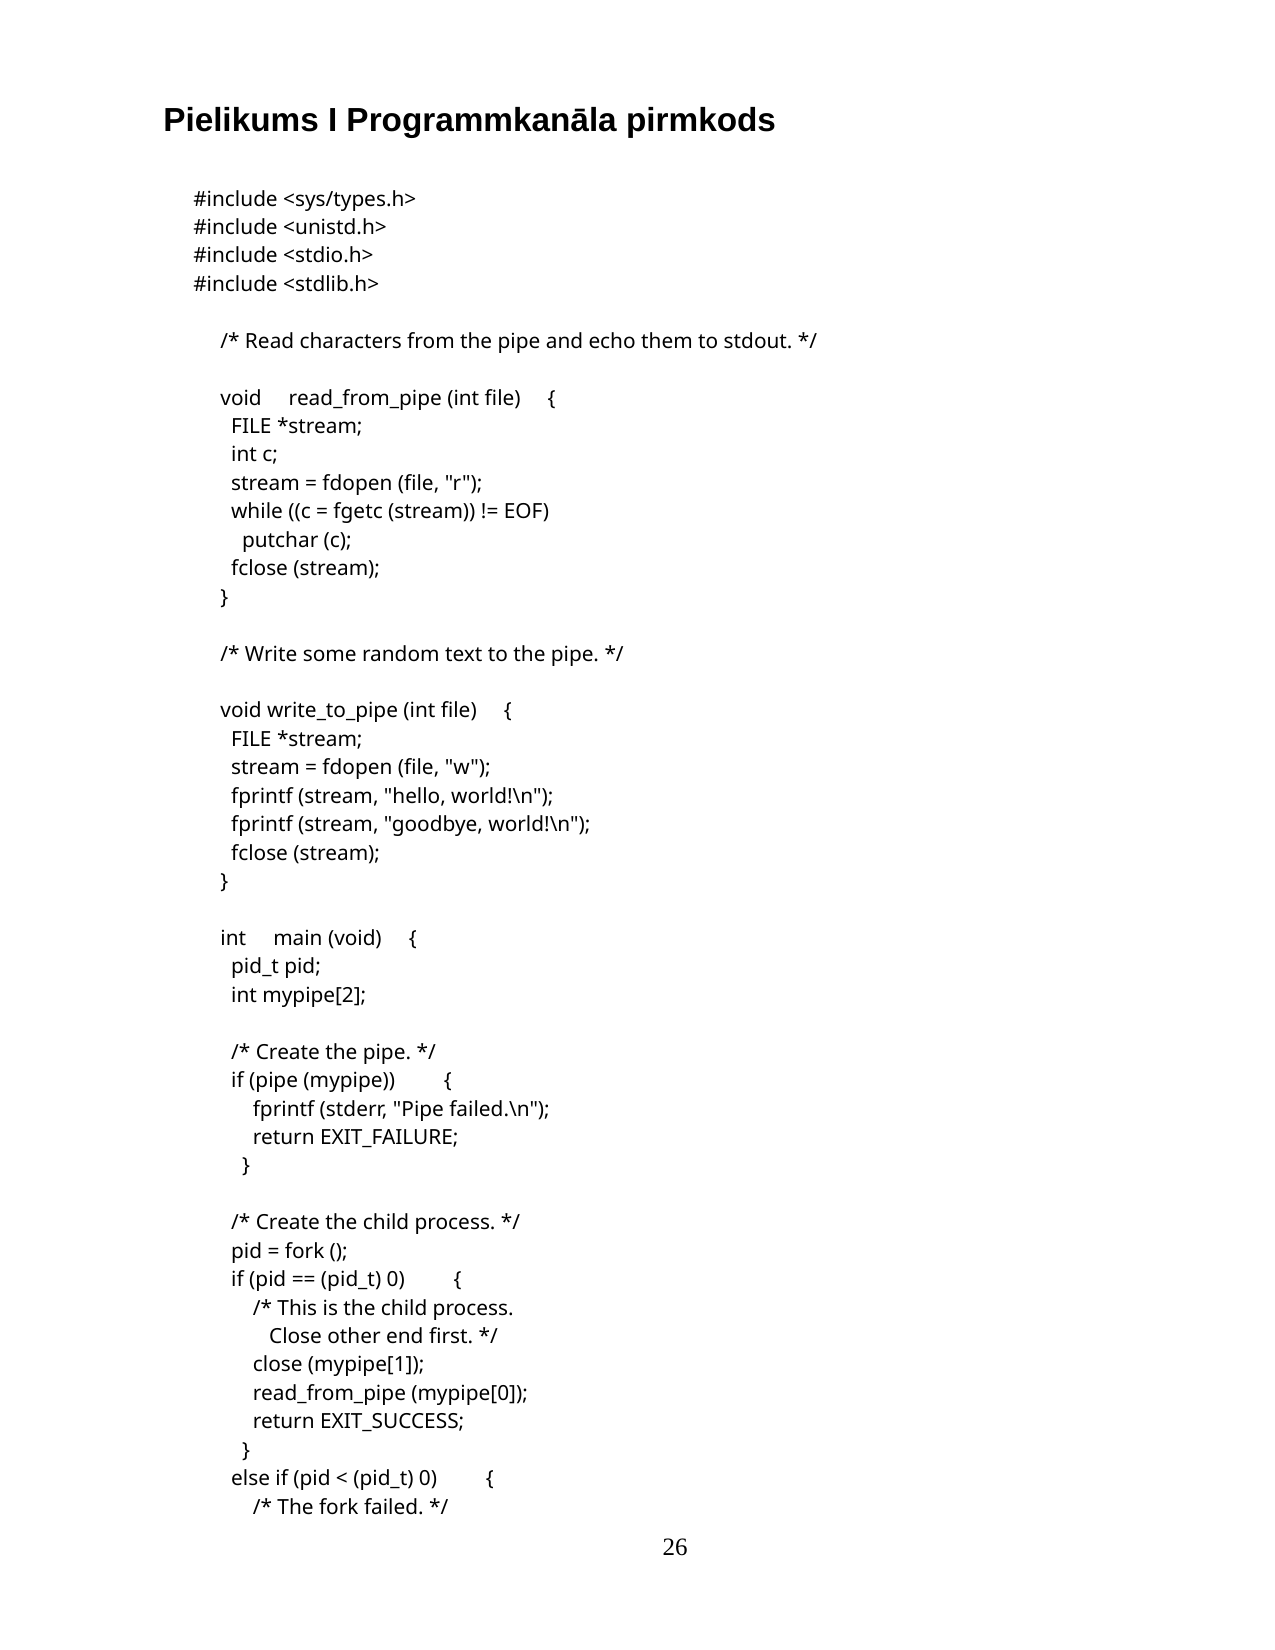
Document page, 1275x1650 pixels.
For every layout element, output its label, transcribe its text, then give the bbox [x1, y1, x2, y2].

text if (pipe (mypipe)) { [118, 1065, 1157, 1094]
text #include <sys/types.h> [118, 184, 1157, 212]
text fclose (stream); [118, 838, 1157, 866]
text int mypipe[2]; [118, 980, 1157, 1008]
text read_from_pipe (mypipe[0]); [118, 1378, 1157, 1406]
text Close other end first. */ [118, 1321, 1157, 1349]
text /* This is the child process. [118, 1293, 1157, 1321]
text FILE *stream; [118, 724, 1157, 752]
text FILE *stream; [118, 411, 1157, 439]
text void read_from_pipe (int file) { [118, 383, 1157, 411]
text putchar (c); [118, 525, 1157, 553]
text /* Create the child process. */ [118, 1207, 1157, 1236]
text #include <stdio.h> [118, 241, 1157, 269]
text fprintf (stream, "hello, world!\n"); [118, 781, 1157, 809]
text #include <unistd.h> [118, 212, 1157, 241]
text close (mypipe[1]); [118, 1349, 1157, 1378]
text int main (void) { [118, 923, 1157, 951]
text return EXIT_SUCCESS; [118, 1406, 1157, 1435]
text /* Write some random text to the pipe. */ [118, 639, 1157, 667]
text } [118, 1151, 1157, 1179]
text /* Read characters from the pipe and echo them to stdout. */ [118, 326, 1157, 354]
text fprintf (stderr, "Pipe failed.\n"); [118, 1094, 1157, 1122]
text pid_t pid; [118, 951, 1157, 980]
text int c; [118, 439, 1157, 468]
text fprintf (stream, "goodbye, world!\n"); [118, 809, 1157, 838]
text /* Create the pipe. */ [118, 1037, 1157, 1065]
text void write_to_pipe (int file) { [118, 696, 1157, 724]
text while ((c = fgetc (stream)) != EOF) [118, 496, 1157, 525]
text if (pid == (pid_t) 0) { [118, 1264, 1157, 1293]
text else if (pid < (pid_t) 0) { [118, 1463, 1157, 1492]
text fclose (stream); [118, 553, 1157, 582]
text /* The fork failed. */ [118, 1492, 1157, 1520]
text #include <stdlib.h> [118, 269, 1157, 297]
subtitle Pielikums I Programmkanāla pirmkods [118, 101, 1157, 139]
text } [118, 582, 1157, 610]
text } [118, 1435, 1157, 1463]
text pid = fork (); [118, 1236, 1157, 1264]
text } [118, 866, 1157, 894]
text stream = fdopen (file, "w"); [118, 752, 1157, 781]
text return EXIT_FAILURE; [118, 1122, 1157, 1151]
text stream = fdopen (file, "r"); [118, 468, 1157, 496]
